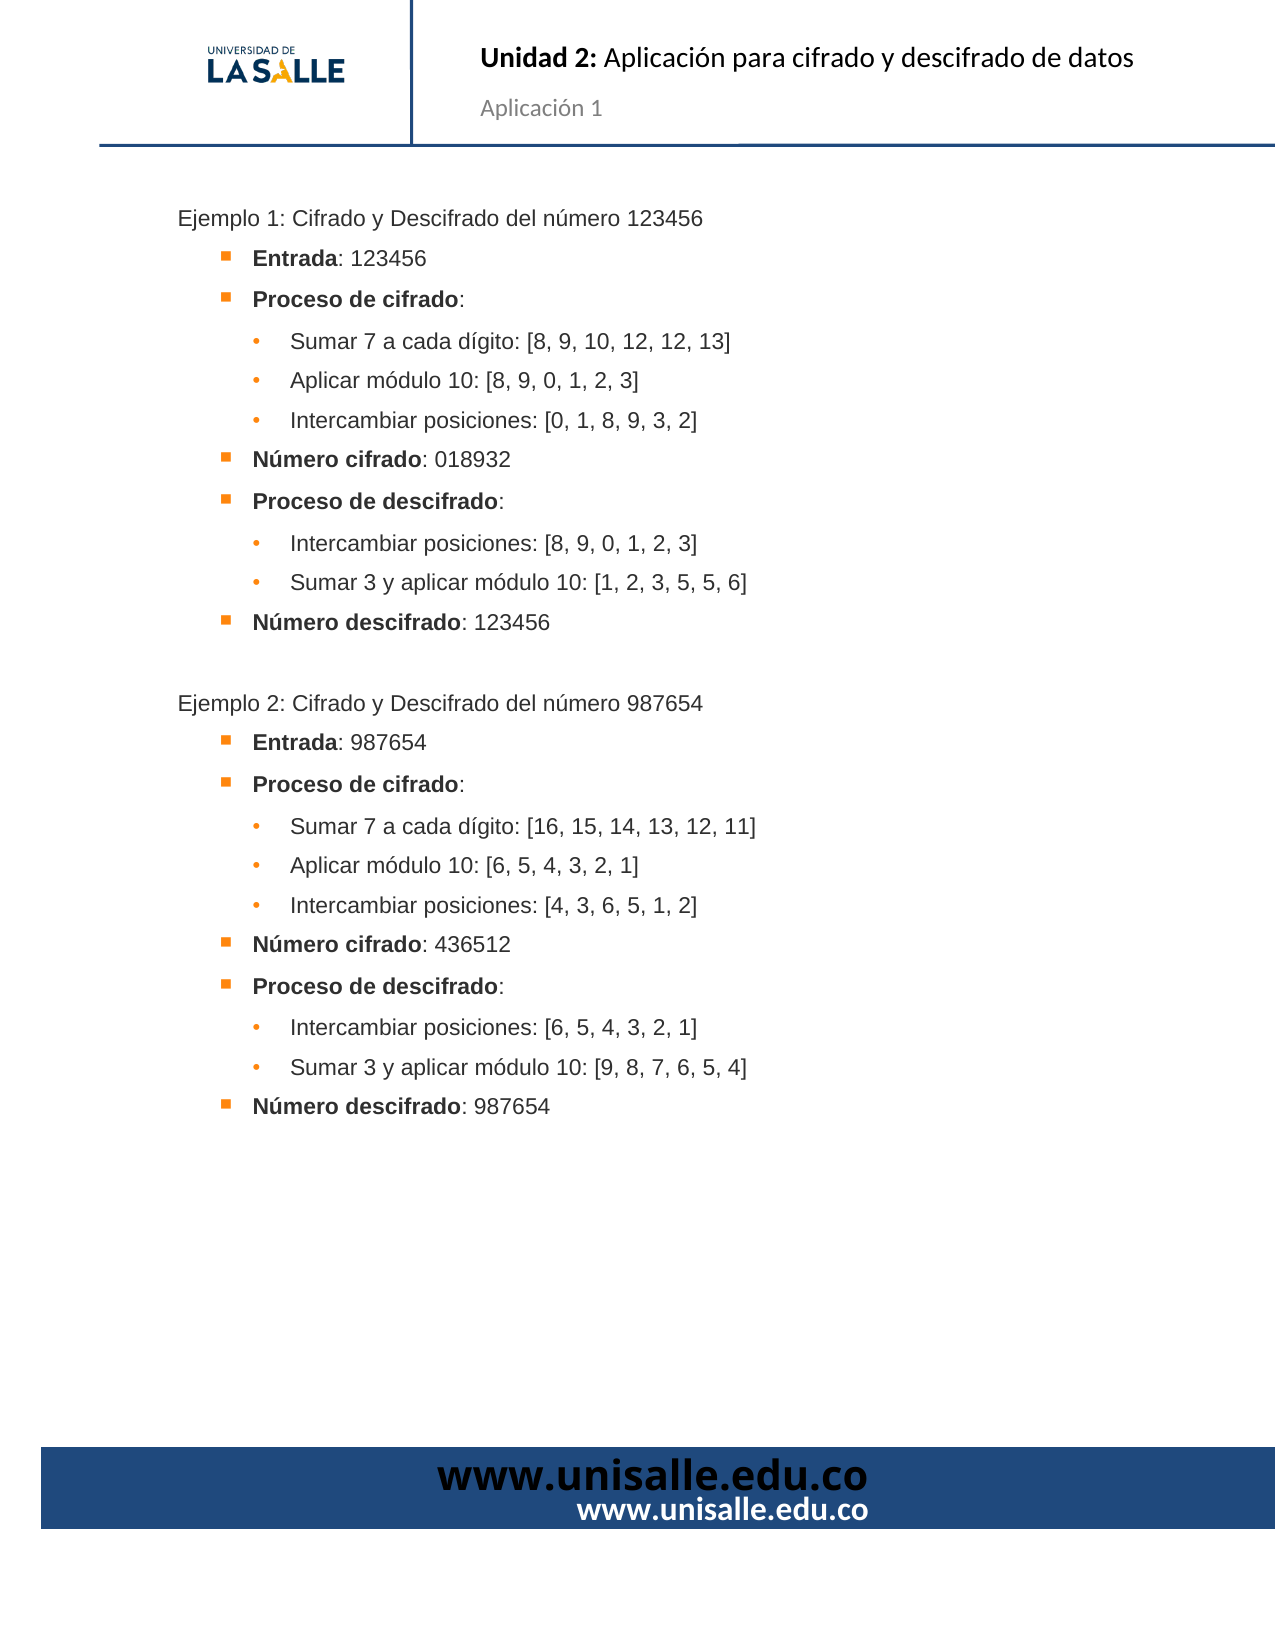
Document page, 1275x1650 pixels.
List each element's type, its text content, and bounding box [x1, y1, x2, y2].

subtitle Proceso de descifrado: [215, 488, 1127, 516]
subtitle Intercambiar posiciones: [8, 9, 0, 1, 2, 3] [252, 530, 1127, 556]
subtitle Aplicar módulo 10: [6, 5, 4, 3, 2, 1] [252, 852, 1127, 878]
subtitle Aplicar módulo 10: [8, 9, 0, 1, 2, 3] [252, 367, 1127, 394]
subtitle Número descifrado: 987654 [215, 1093, 1127, 1121]
subtitle Sumar 3 y aplicar módulo 10: [1, 2, 3, 5, 5, 6] [252, 569, 1127, 596]
subtitle Proceso de cifrado: [215, 286, 1127, 314]
subtitle Intercambiar posiciones: [0, 1, 8, 9, 3, 2] [252, 407, 1127, 433]
subtitle Sumar 7 a cada dígito: [16, 15, 14, 13, 12, 11] [252, 813, 1127, 839]
subtitle Entrada: 123456 [215, 244, 1127, 272]
subtitle Sumar 7 a cada dígito: [8, 9, 10, 12, 12, 13] [252, 328, 1127, 354]
picture [157, 1, 390, 124]
subtitle Ejemplo 2: Cifrado y Descifrado del número 987654 [177, 690, 1127, 716]
subtitle Proceso de cifrado: [215, 771, 1127, 799]
subtitle Intercambiar posiciones: [4, 3, 6, 5, 1, 2] [252, 892, 1127, 918]
subtitle Número cifrado: 436512 [215, 931, 1127, 959]
subtitle Proceso de descifrado: [215, 973, 1127, 1001]
subtitle Intercambiar posiciones: [6, 5, 4, 3, 2, 1] [252, 1014, 1127, 1041]
subtitle Ejemplo 1: Cifrado y Descifrado del número 123456 [177, 205, 1127, 231]
subtitle Número descifrado: 123456 [215, 609, 1127, 636]
subtitle Entrada: 987654 [215, 729, 1127, 757]
subtitle Sumar 3 y aplicar módulo 10: [9, 8, 7, 6, 5, 4] [252, 1054, 1127, 1080]
subtitle Número cifrado: 018932 [215, 446, 1127, 474]
